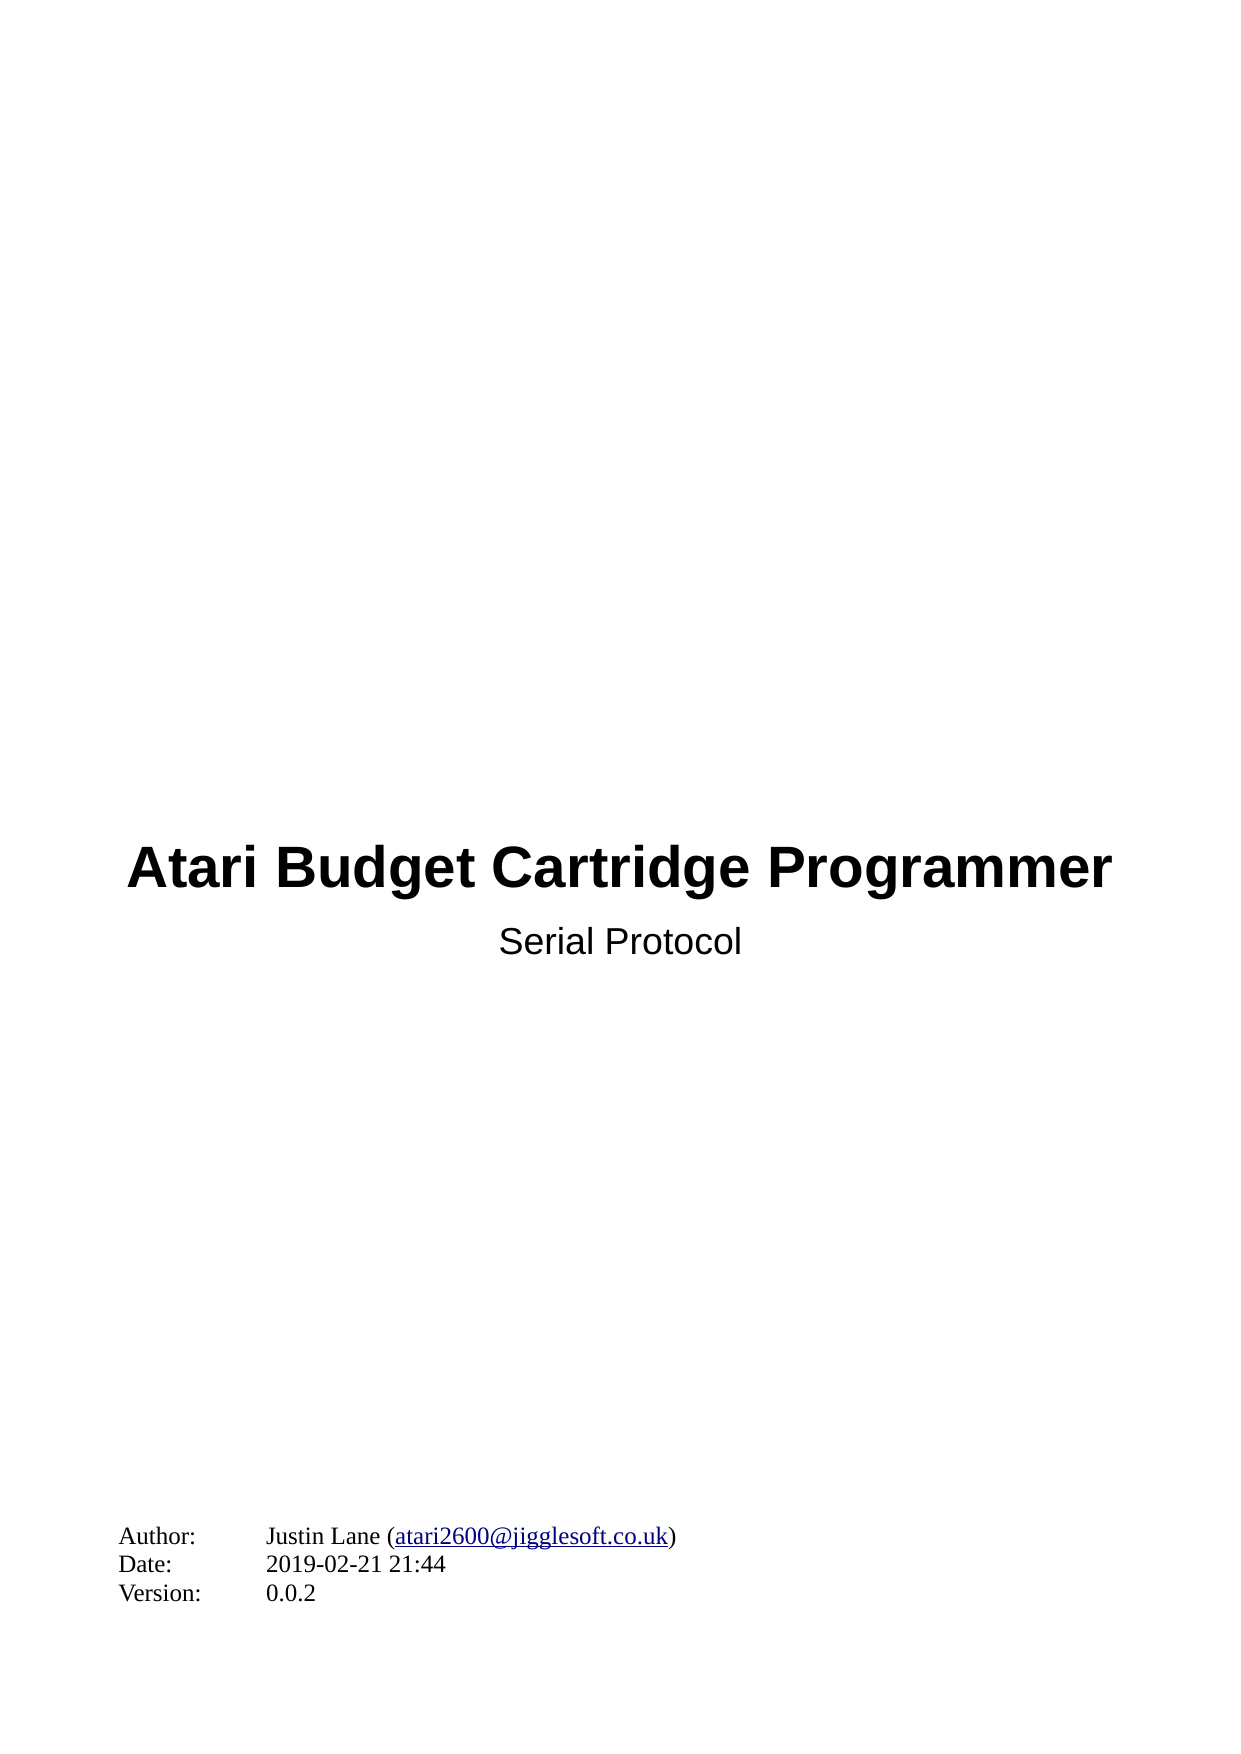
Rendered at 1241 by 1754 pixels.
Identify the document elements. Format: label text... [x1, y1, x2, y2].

text Author: Justin Lane (atari2600@jigglesoft.co.uk) [118, 1521, 1122, 1549]
subtitle Serial Protocol [118, 919, 1122, 962]
title Atari Budget Cartridge Programmer [118, 833, 1122, 900]
text Version: 0.0.2 [118, 1578, 1122, 1607]
text Date: 2019-02-21 21:44 [118, 1549, 1122, 1578]
